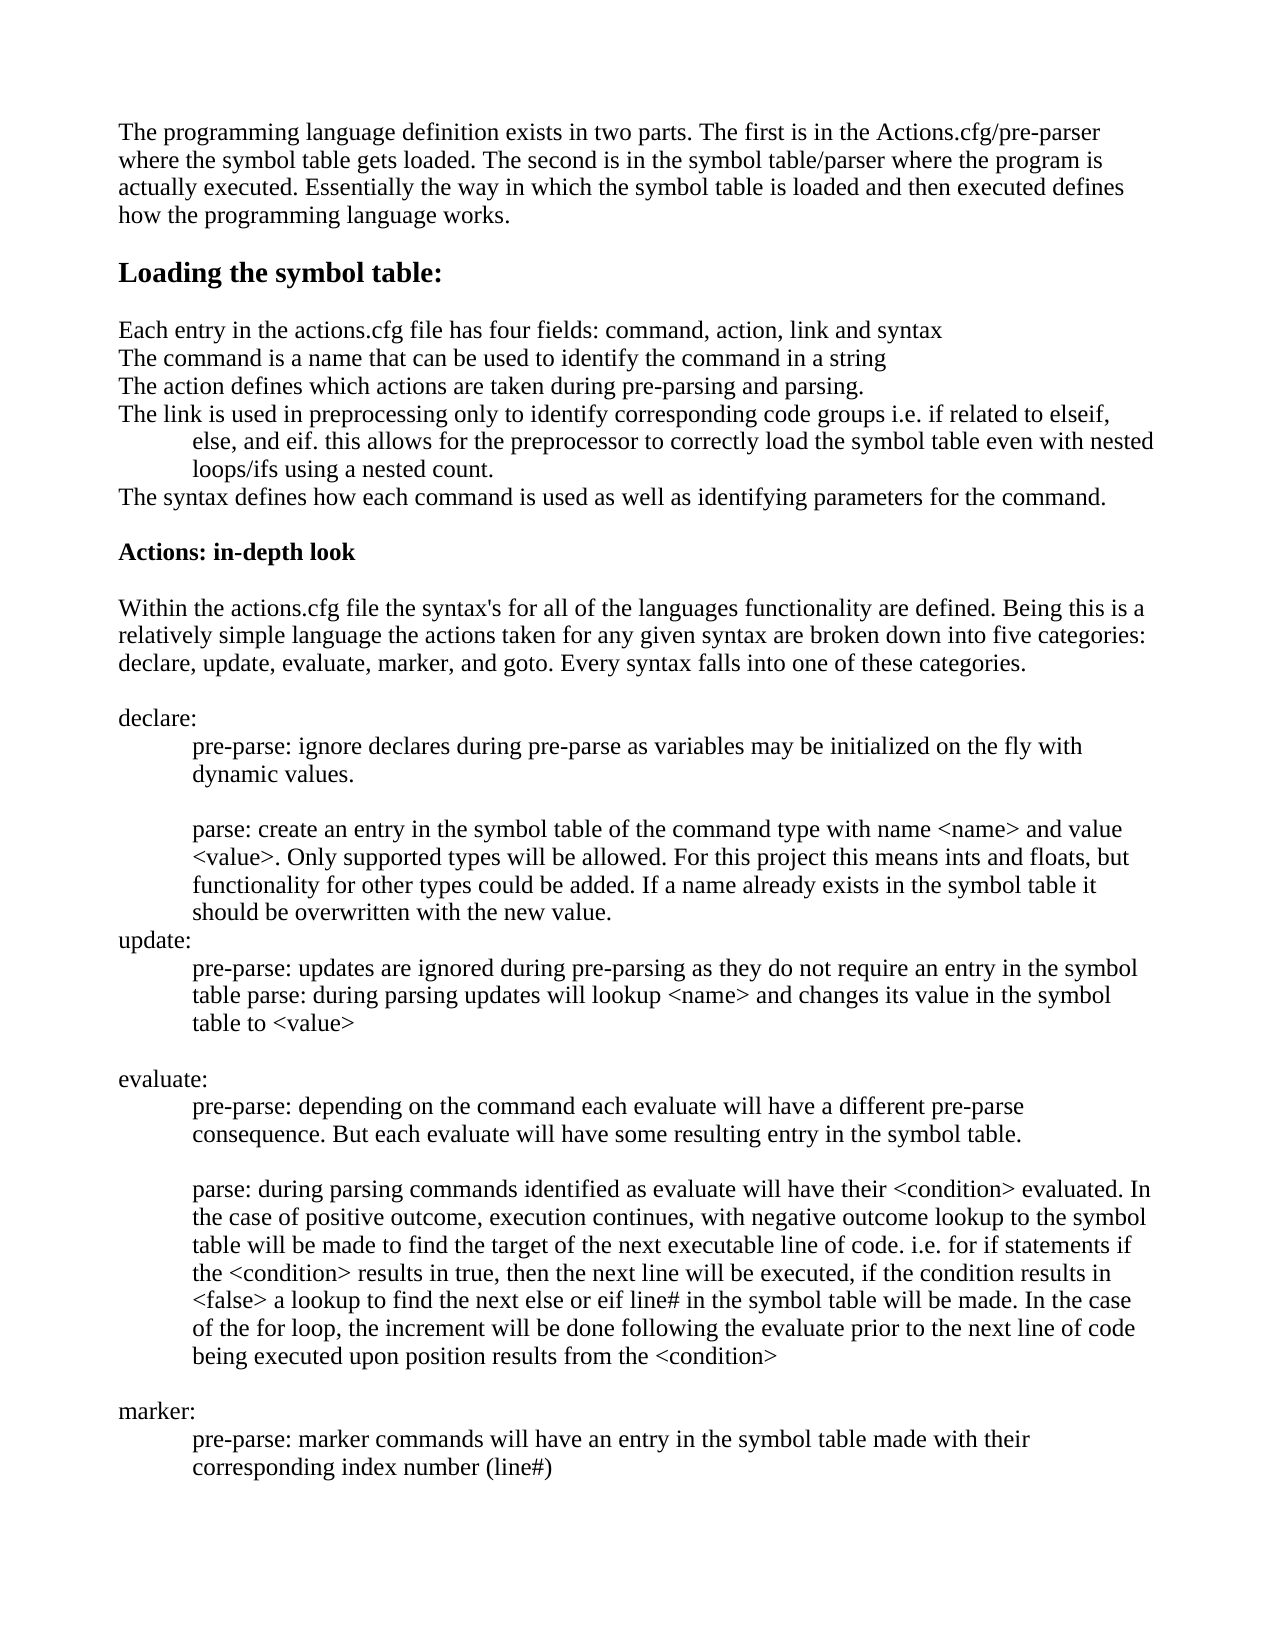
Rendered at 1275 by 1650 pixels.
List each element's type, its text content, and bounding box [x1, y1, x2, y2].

text parse: create an entry in the symbol table of the command type with name <name> and value <value>. Only supported types will be allowed. For this project this means ints and floats, but functionality for other types could be added. If a name already exists in the symbol table it should be overwritten with the new value. [118, 815, 1157, 926]
text declare: [118, 704, 1157, 732]
text marker: [118, 1397, 1157, 1425]
text The link is used in preprocessing only to identify corresponding code groups i.e. if related to elseif, else, and eif. this allows for the preprocessor to correctly load the symbol table even with nested loops/ifs using a nested count. [118, 400, 1157, 483]
text pre-parse: depending on the command each evaluate will have a different pre-parse consequence. But each evaluate will have some resulting entry in the symbol table. [118, 1092, 1157, 1148]
text Loading the symbol table: [118, 257, 1157, 289]
text update: [118, 926, 1157, 954]
text pre-parse: updates are ignored during pre-parsing as they do not require an entry in the symbol table parse: during parsing updates will lookup <name> and changes its value in the symbol table to <value> [118, 954, 1157, 1037]
text The programming language definition exists in two parts. The first is in the Actions.cfg/pre-parser where the symbol table gets loaded. The second is in the symbol table/parser where the program is actually executed. Essentially the way in which the symbol table is loaded and then executed defines how the programming language works. [118, 118, 1157, 229]
text Actions: in-depth look [118, 538, 1157, 566]
text evaluate: [118, 1065, 1157, 1092]
text pre-parse: ignore declares during pre-parse as variables may be initialized on the fly with dynamic values. [118, 732, 1157, 788]
text declare, update, evaluate, marker, and goto. Every syntax falls into one of these categories. [118, 649, 1157, 677]
text Within the actions.cfg file the syntax's for all of the languages functionality are defined. Being this is a relatively simple language the actions taken for any given syntax are broken down into five categories: [118, 594, 1157, 649]
text The action defines which actions are taken during pre-parsing and parsing. [118, 372, 1157, 400]
text pre-parse: marker commands will have an entry in the symbol table made with their corresponding index number (line#) [118, 1425, 1157, 1480]
text parse: during parsing commands identified as evaluate will have their <condition> evaluated. In the case of positive outcome, execution continues, with negative outcome lookup to the symbol table will be made to find the target of the next executable line of code. i.e. for if statements if the <condition> results in true, then the next line will be executed, if the condition results in <false> a lookup to find the next else or eif line# in the symbol table will be made. In the case of the for loop, the increment will be done following the evaluate prior to the next line of code being executed upon position results from the <condition> [118, 1176, 1157, 1369]
text Each entry in the actions.cfg file has four fields: command, action, link and syntax [118, 317, 1157, 344]
text The command is a name that can be used to identify the command in a string [118, 344, 1157, 372]
text The syntax defines how each command is used as well as identifying parameters for the command. [118, 483, 1157, 511]
